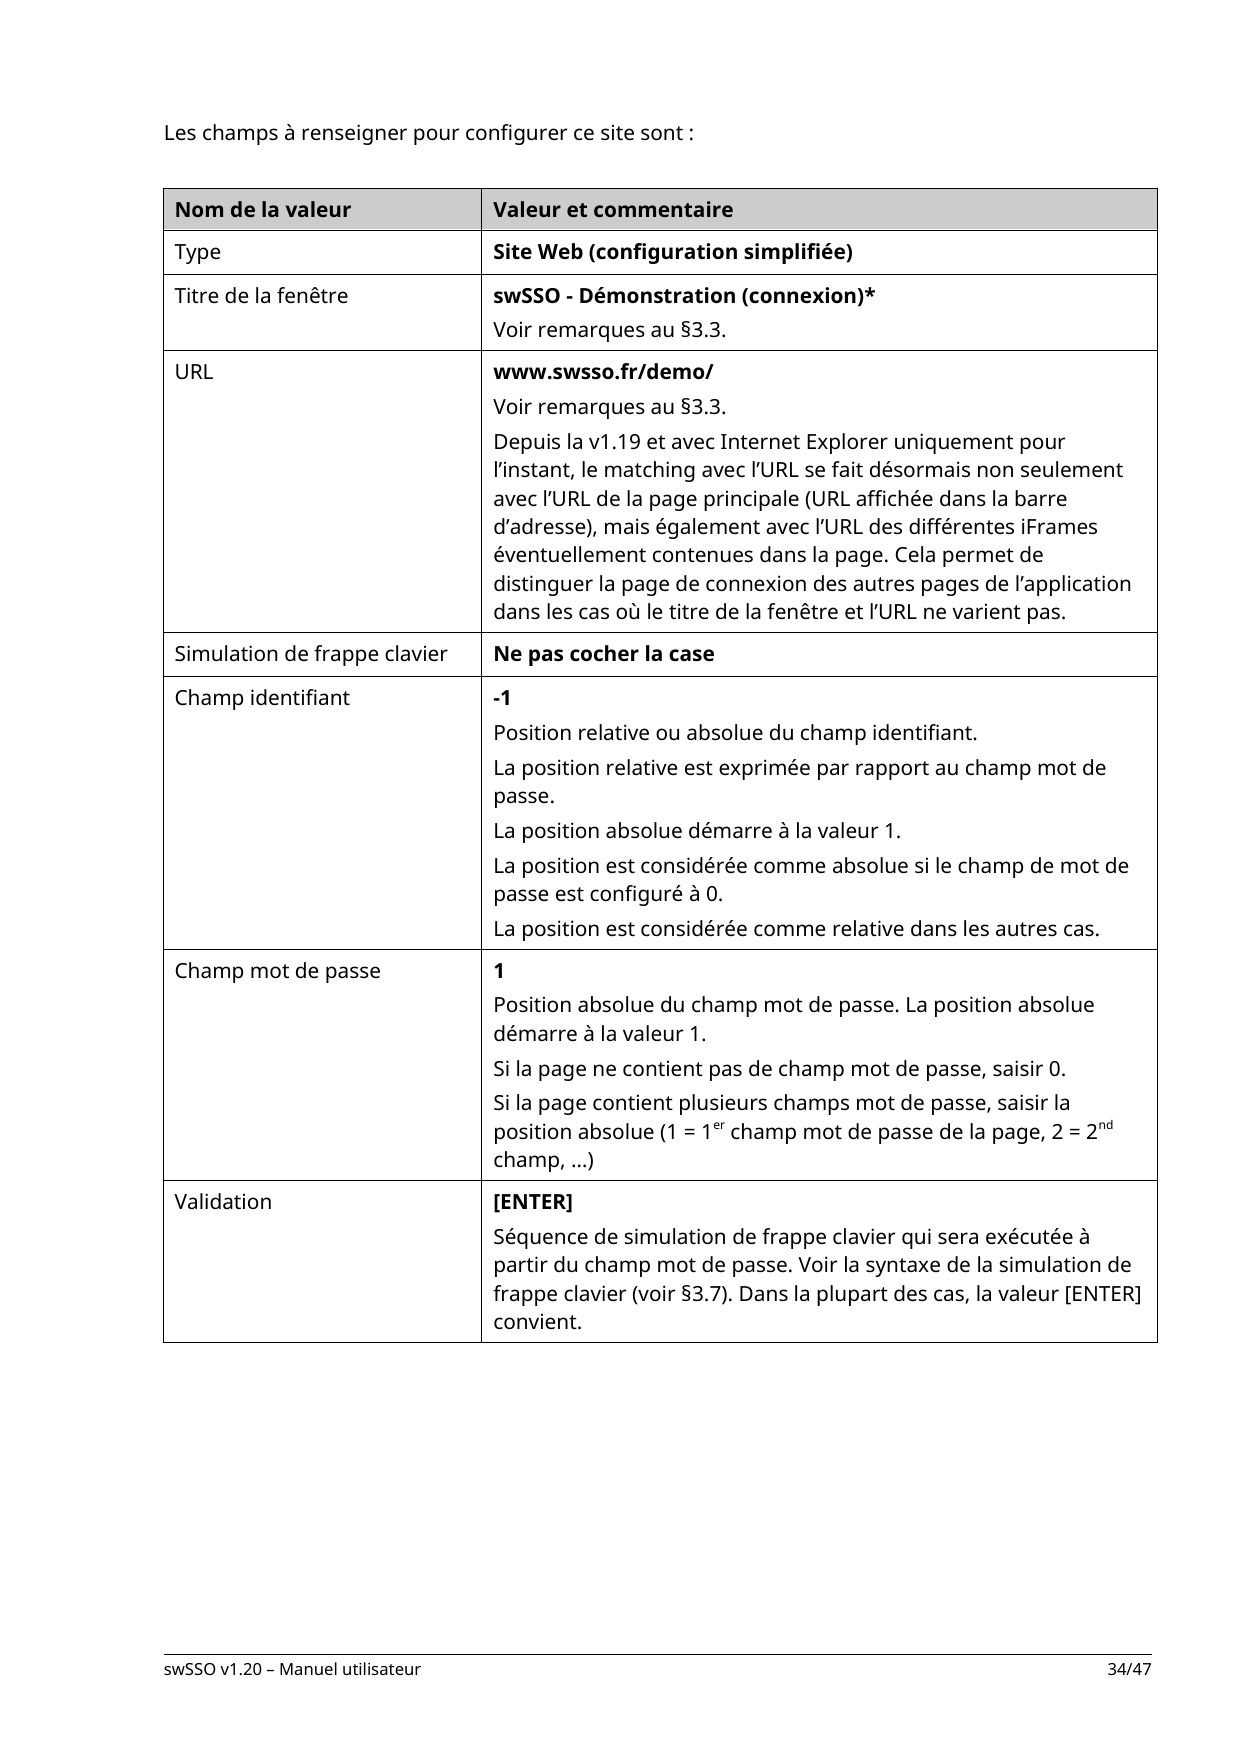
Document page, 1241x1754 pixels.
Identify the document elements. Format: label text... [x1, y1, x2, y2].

table_cell Champ mot de passe [164, 950, 481, 1180]
table_cell Simulation de frappe clavier [164, 633, 481, 676]
table_header Valeur et commentaire [482, 189, 1157, 229]
table_cell Champ identifiant [164, 677, 481, 948]
table_cell Validation [164, 1181, 481, 1342]
text Les champs à renseigner pour configurer ce site sont : [164, 118, 1152, 147]
table_cell Titre de la fenêtre [164, 275, 481, 350]
table_cell Ne pas cocher la case [482, 633, 1157, 676]
table_cell -1 Position relative ou absolue du champ identifiant. La position relative est exprimée par rapport au champ mot de passe. La position absolue démarre à la valeur 1. La position est considérée comme absolue si le champ de mot de passe est configuré à 0. La position est considérée comme relative dans les autres cas. [482, 677, 1157, 948]
table_cell Site Web (configuration simplifiée) [482, 231, 1157, 273]
table_cell swSSO - Démonstration (connexion)* Voir remarques au §3.3. [482, 275, 1157, 350]
table_header Nom de la valeur [164, 189, 481, 229]
table_cell www.swsso.fr/demo/ Voir remarques au §3.3. Depuis la v1.19 et avec Internet Explorer uniquement pour l’instant, le matching avec l’URL se fait désormais non seulement avec l’URL de la page principale (URL affichée dans la barre d’adresse), mais également avec l’URL des différentes iFrames éventuellement contenues dans la page. Cela permet de distinguer la page de connexion des autres pages de l’application dans les cas où le titre de la fenêtre et l’URL ne varient pas. [482, 351, 1157, 632]
table_cell [ENTER] Séquence de simulation de frappe clavier qui sera exécutée à partir du champ mot de passe. Voir la syntaxe de la simulation de frappe clavier (voir §3.7). Dans la plupart des cas, la valeur [ENTER] convient. [482, 1181, 1157, 1342]
table_cell 1 Position absolue du champ mot de passe. La position absolue démarre à la valeur 1. Si la page ne contient pas de champ mot de passe, saisir 0. Si la page contient plusieurs champs mot de passe, saisir la position absolue (1 = 1er champ mot de passe de la page, 2 = 2nd champ, …) [482, 950, 1157, 1180]
table_cell Type [164, 231, 481, 273]
table_cell URL [164, 351, 481, 632]
